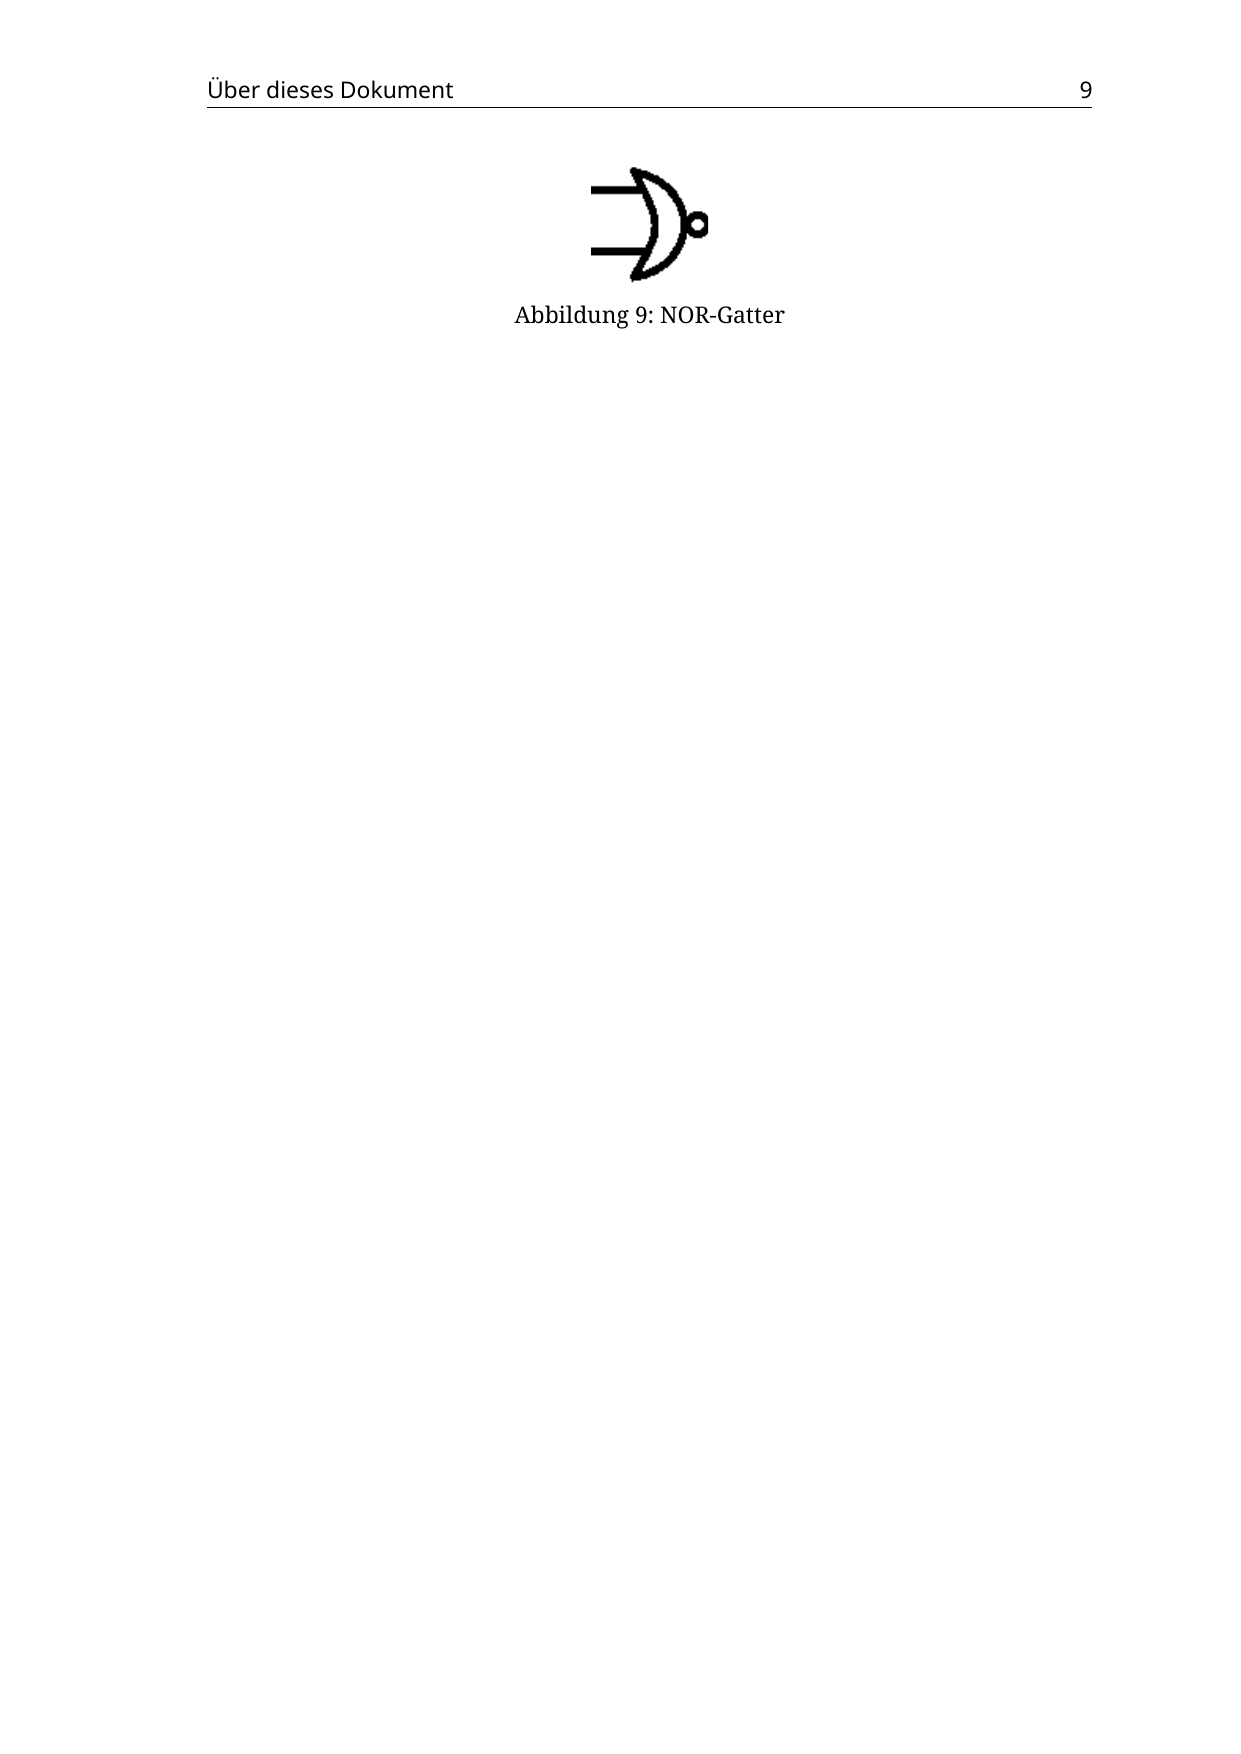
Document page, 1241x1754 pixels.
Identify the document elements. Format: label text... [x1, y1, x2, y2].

text Abbildung 9: NOR-Gatter [498, 173, 801, 331]
picture [591, 166, 709, 284]
